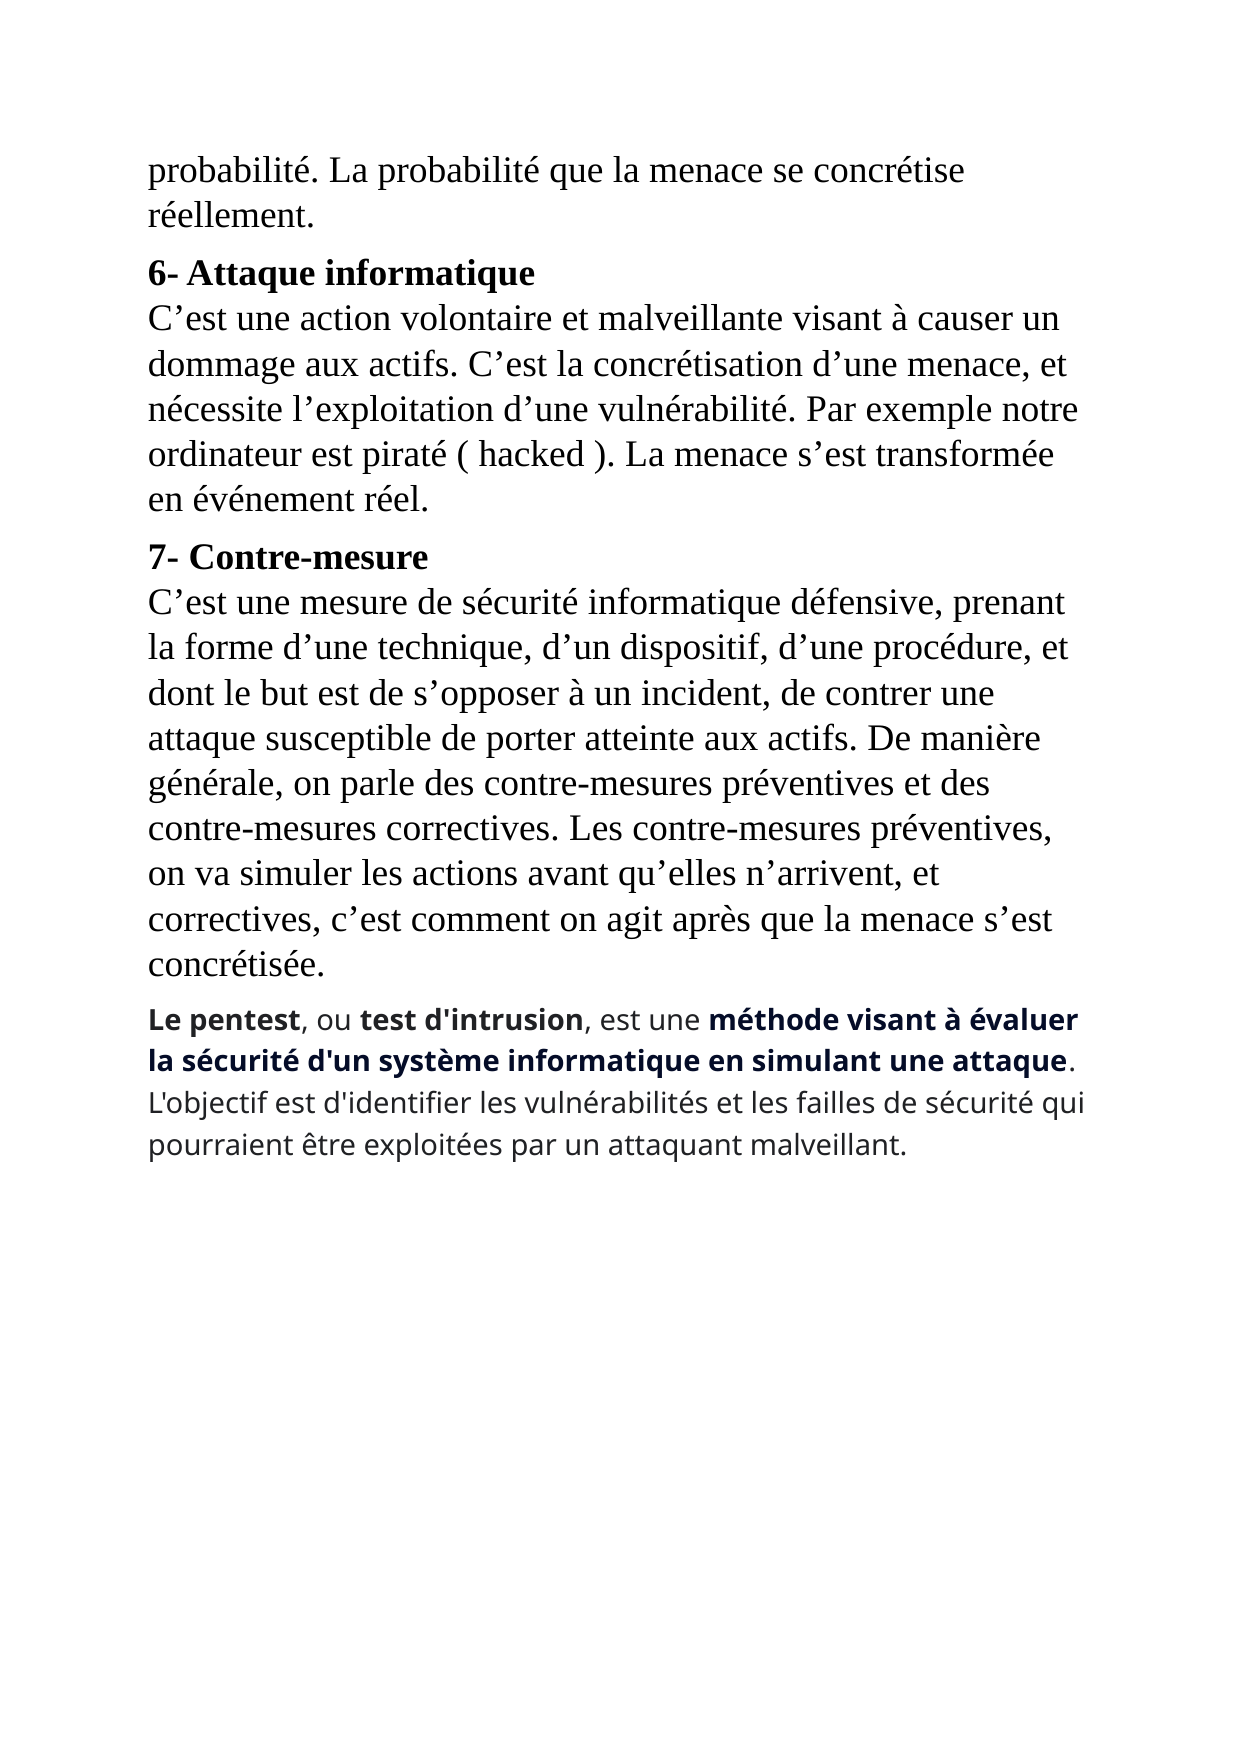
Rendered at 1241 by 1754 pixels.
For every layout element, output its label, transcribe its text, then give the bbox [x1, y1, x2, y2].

text probabilité. La probabilité que la menace se concrétise réellement. [148, 148, 1093, 236]
text 6- Attaque informatique C’est une action volontaire et malveillante visant à causer un dommage aux actifs. C’est la concrétisation d’une menace, et nécessite l’exploitation d’une vulnérabilité. Par exemple notre ordinateur est piraté ( hacked ). La menace s’est transformée en événement réel. [148, 251, 1093, 520]
text Le pentest, ou test d'intrusion, est une méthode visant à évaluer la sécurité d'un système informatique en simulant une attaque. L'objectif est d'identifier les vulnérabilités et les failles de sécurité qui pourraient être exploitées par un attaquant malveillant. [148, 999, 1093, 1163]
text 7- Contre-mesure C’est une mesure de sécurité informatique défensive, prenant la forme d’une technique, d’un dispositif, d’une procédure, et dont le but est de s’opposer à un incident, de contrer une attaque susceptible de porter atteinte aux actifs. De manière générale, on parle des contre-mesures préventives et des contre-mesures correctives. Les contre-mesures préventives, on va simuler les actions avant qu’elles n’arrivent, et correctives, c’est comment on agit après que la menace s’est concrétisée. [148, 534, 1093, 984]
